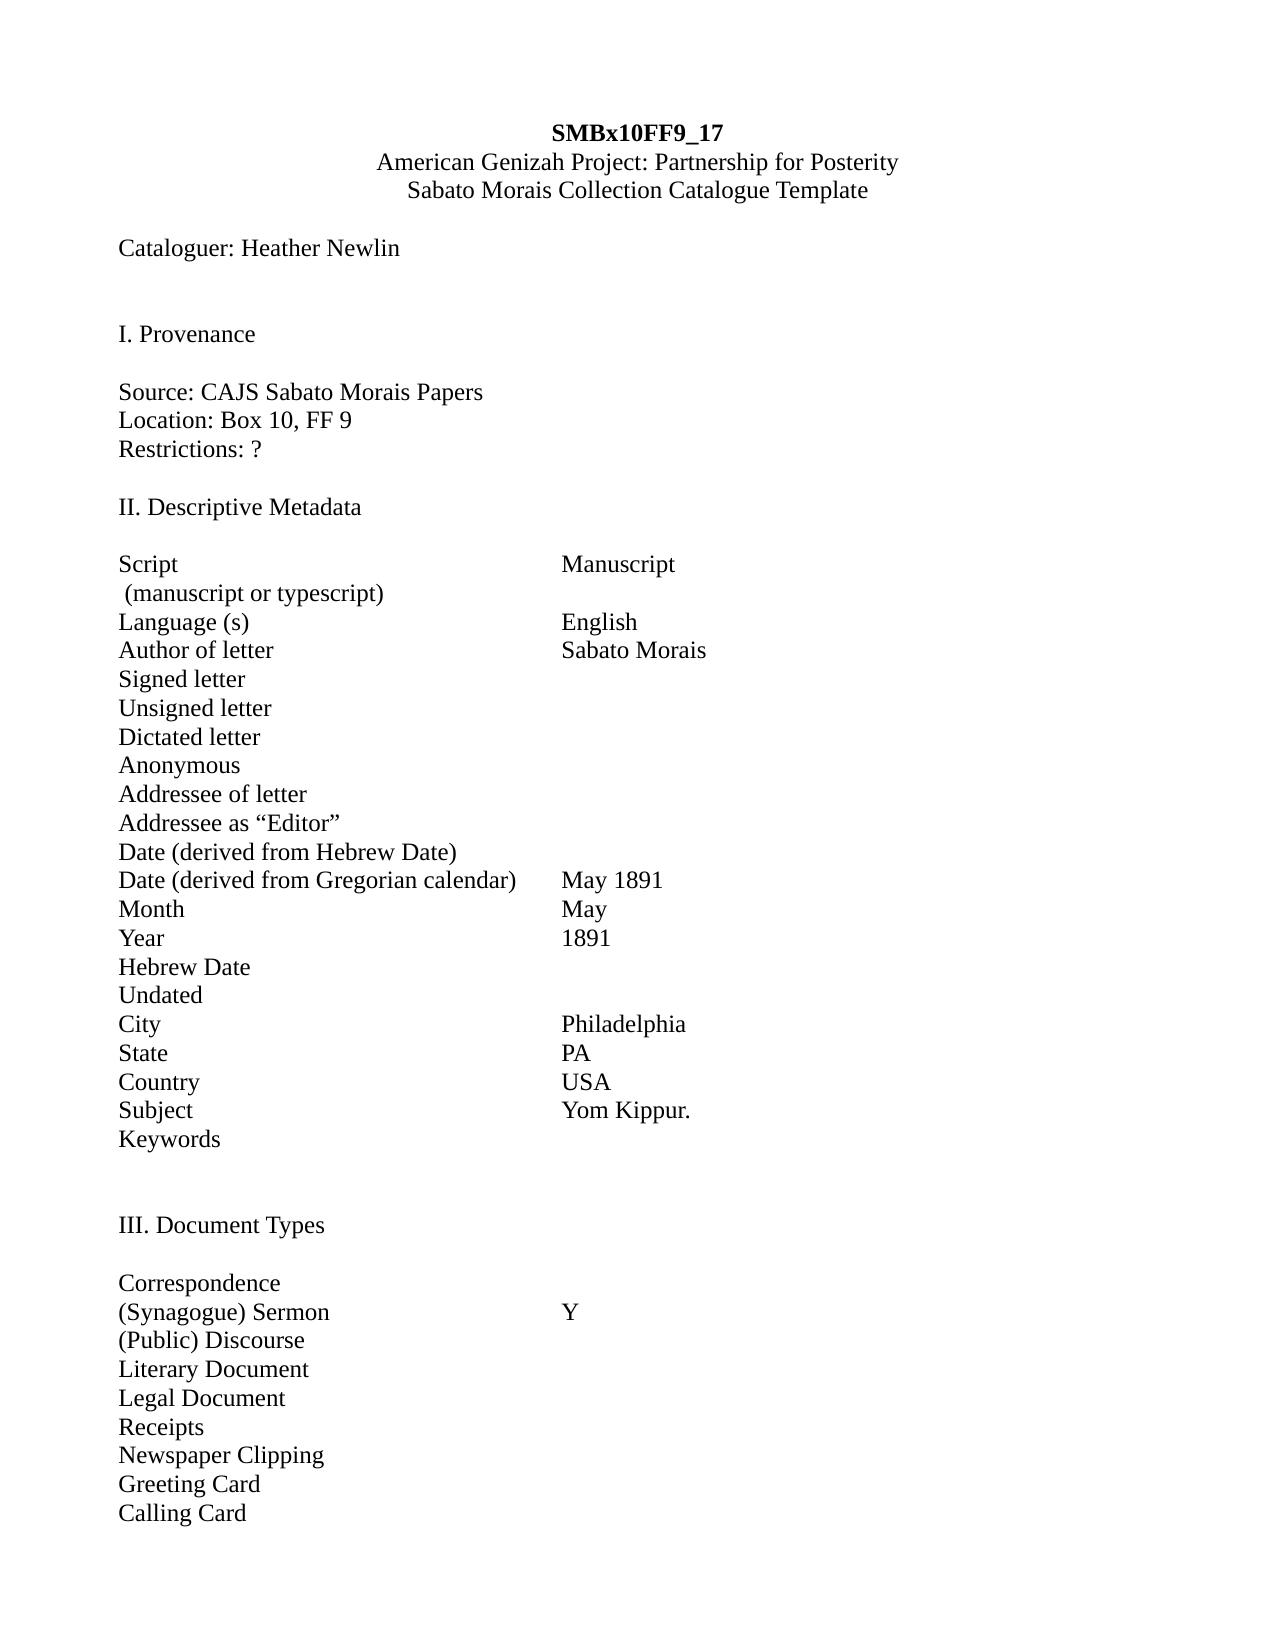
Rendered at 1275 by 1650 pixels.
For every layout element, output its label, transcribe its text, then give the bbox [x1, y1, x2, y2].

text II. Descriptive Metadata [118, 492, 1157, 521]
text Country USA [118, 1067, 1157, 1096]
text Language (s) English [118, 607, 1157, 636]
text Literary Document [118, 1354, 1157, 1383]
text Date (derived from Gregorian calendar) May 1891 [118, 866, 1157, 894]
text I. Provenance [118, 319, 1157, 348]
text Location: Box 10, FF 9 [118, 406, 1157, 434]
text American Genizah Project: Partnership for Posterity [118, 147, 1157, 176]
text Subject Yom Kippur. [118, 1096, 1157, 1124]
text Receipts [118, 1412, 1157, 1441]
text Sabato Morais Collection Catalogue Template [118, 176, 1157, 204]
text Source: CAJS Sabato Morais Papers [118, 377, 1157, 406]
text Addressee as “Editor” [118, 808, 1157, 837]
text Cataloguer: Heather Newlin [118, 233, 1157, 262]
text Correspondence [118, 1268, 1157, 1297]
text Anonymous [118, 751, 1157, 779]
text Month May [118, 894, 1157, 923]
text Restrictions: ? [118, 434, 1157, 463]
text Keywords [118, 1124, 1157, 1153]
text State PA [118, 1038, 1157, 1067]
text City Philadelphia [118, 1009, 1157, 1038]
text Calling Card [118, 1498, 1157, 1527]
text Script Manuscript [118, 549, 1157, 578]
text Dictated letter [118, 722, 1157, 751]
text Date (derived from Hebrew Date) [118, 837, 1157, 866]
text Greeting Card [118, 1469, 1157, 1498]
text (Public) Discourse [118, 1326, 1157, 1354]
text Signed letter [118, 664, 1157, 693]
text Undated [118, 981, 1157, 1009]
text Addressee of letter [118, 779, 1157, 808]
text (Synagogue) Sermon Y [118, 1297, 1157, 1326]
text Legal Document [118, 1383, 1157, 1412]
text Unsigned letter [118, 693, 1157, 722]
text Newspaper Clipping [118, 1441, 1157, 1469]
text Year 1891 [118, 923, 1157, 952]
text SMBx10FF9_17 [118, 118, 1157, 147]
text Author of letter Sabato Morais [118, 636, 1157, 664]
text III. Document Types [118, 1211, 1157, 1239]
text Hebrew Date [118, 952, 1157, 981]
text (manuscript or typescript) [118, 578, 1157, 607]
